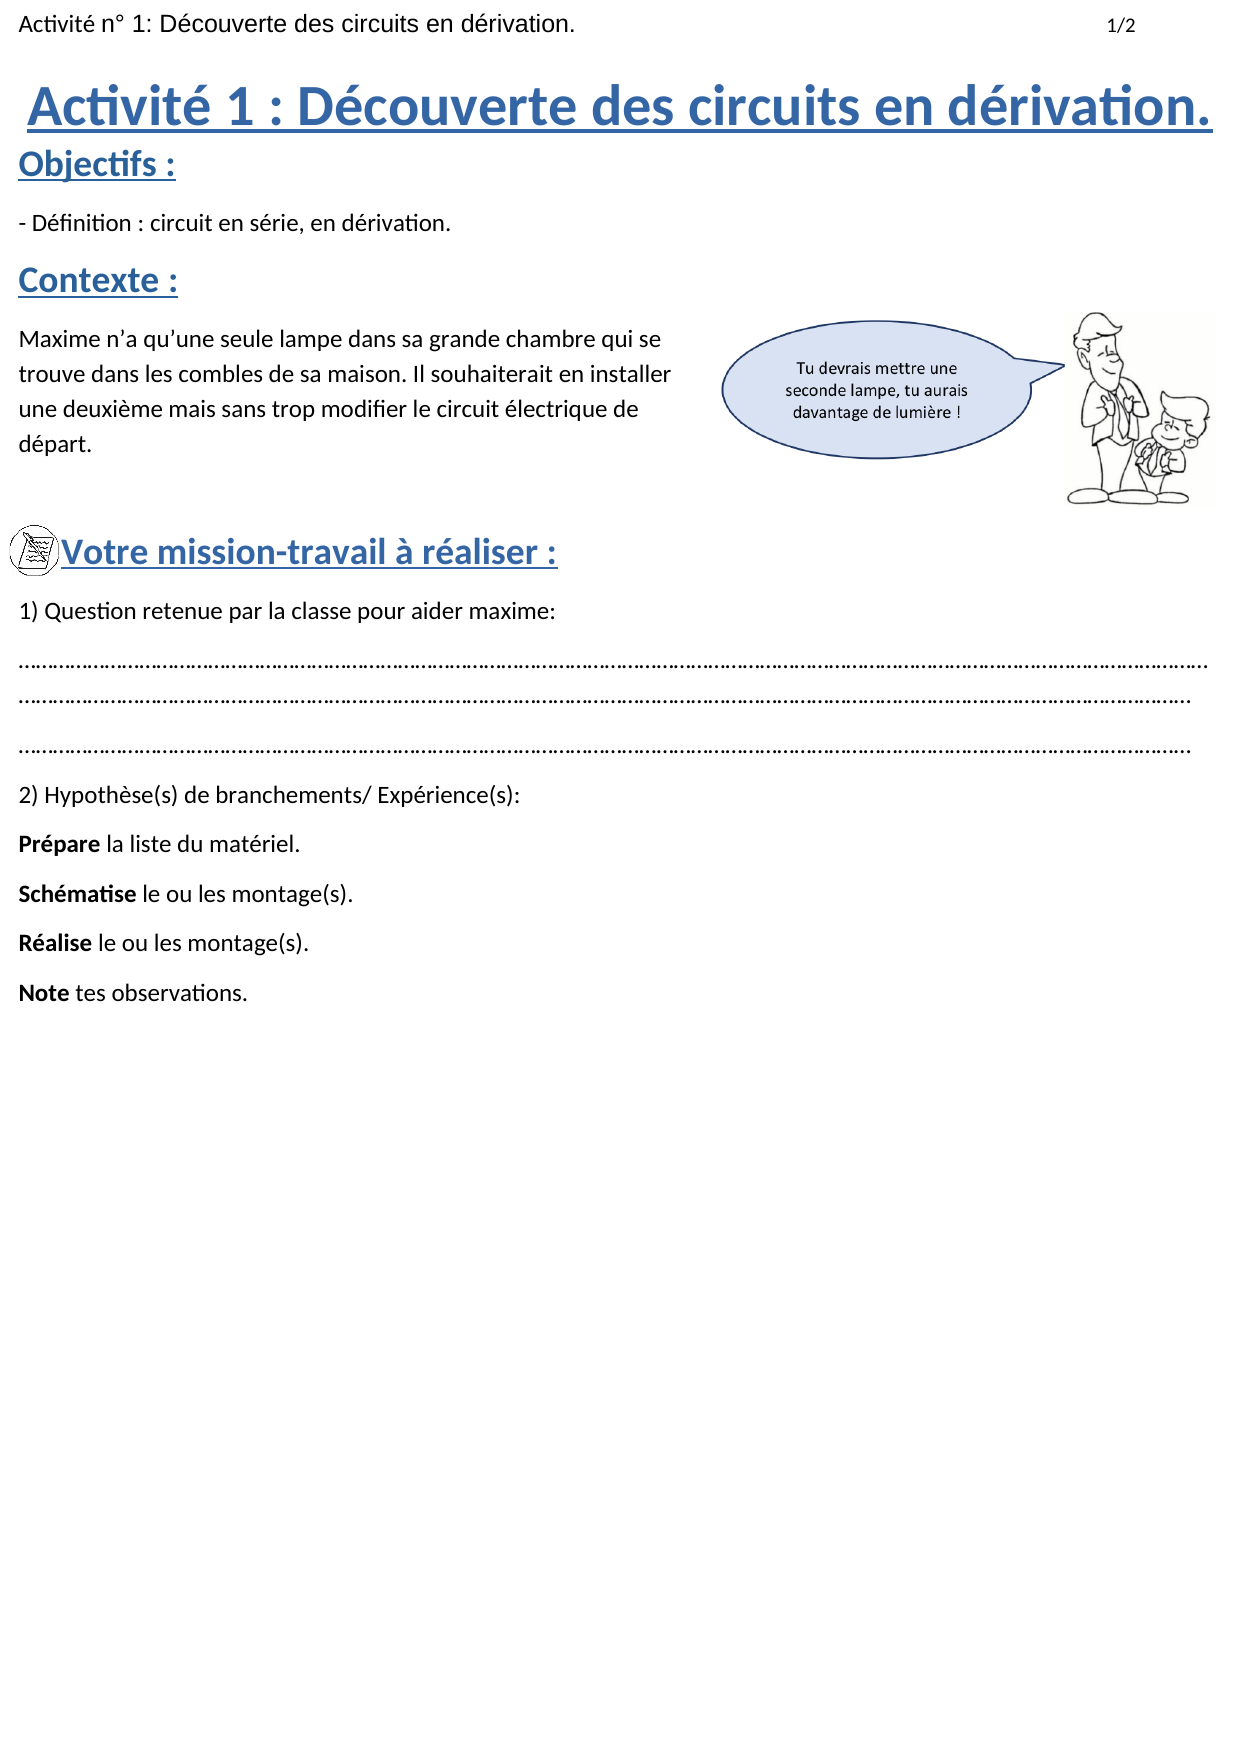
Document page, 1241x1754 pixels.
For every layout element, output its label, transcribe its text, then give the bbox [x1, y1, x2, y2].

text Votre mission-travail à réaliser : [59, 528, 1221, 574]
text Réalise le ou les montage(s). [18, 928, 1221, 958]
text Objectifs : [18, 139, 1221, 185]
text Contexte : [18, 256, 1221, 302]
picture [714, 298, 1223, 534]
title Activité 1 : Découverte des circuits en dérivation. [18, 68, 1221, 139]
text Prépare la liste du matériel. [18, 828, 1221, 859]
text …………………………………………………………………………………………………………………………………………………………………………………………………………………………………………………………………………………………………………………………………………………………………………… [18, 645, 1221, 710]
text 1) Question retenue par la classe pour aider maxime: [18, 595, 1221, 626]
text Schématise le ou les montage(s). [18, 878, 1221, 908]
picture [9, 525, 59, 576]
text - Définition : circuit en série, en dérivation. [18, 207, 1221, 237]
text Note tes observations. [18, 977, 1221, 1008]
text …………………………………………………………………………………………………………………………………………………………………………………… [18, 729, 1221, 760]
text Maxime n’a qu’une seule lampe dans sa grande chambre qui se trouve dans les combles de sa maison. Il souhaiterait en installer une deuxième mais sans trop modifier le circuit électrique de départ. [18, 324, 714, 459]
text 2) Hypothèse(s) de branchements/ Expérience(s): [18, 779, 1221, 809]
